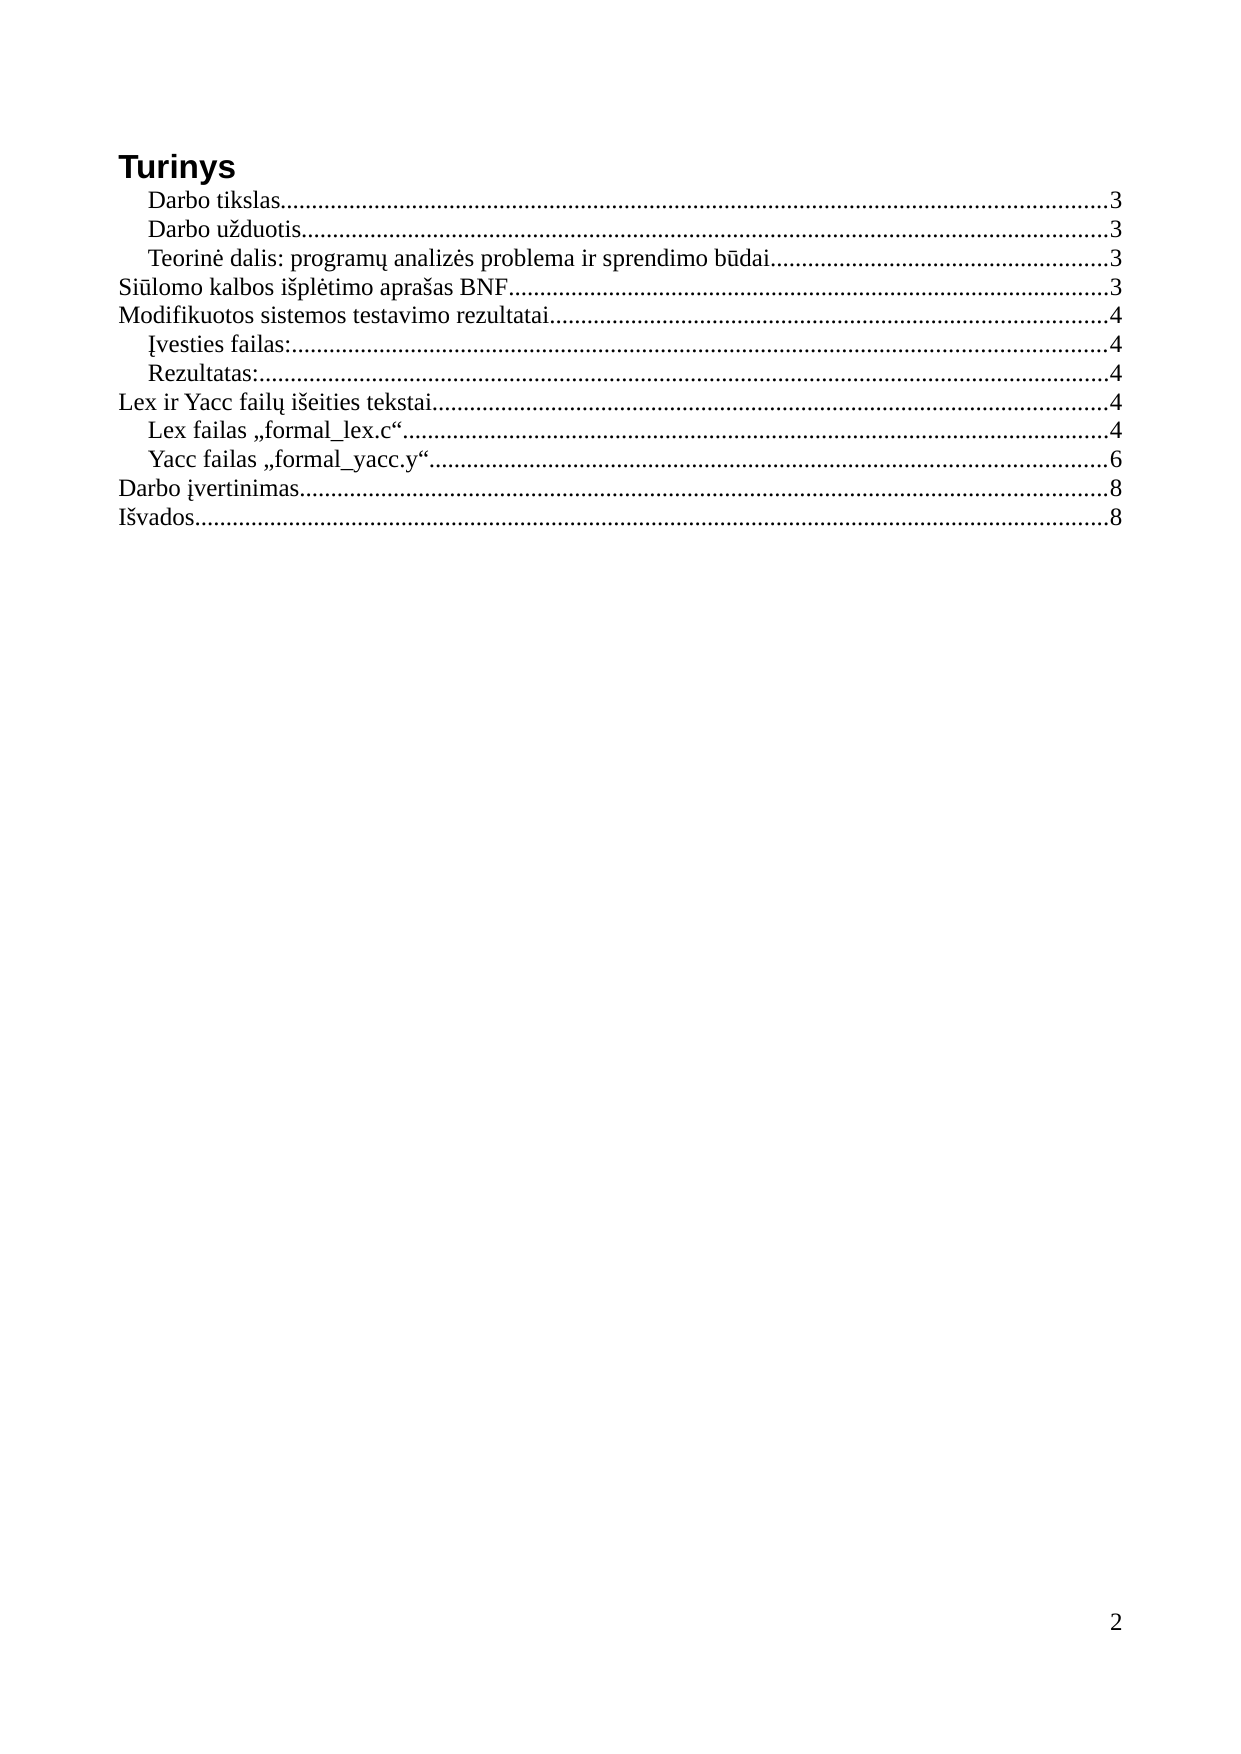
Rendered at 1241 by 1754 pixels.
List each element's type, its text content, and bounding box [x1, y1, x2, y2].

text Darbo užduotis 3 [148, 214, 1122, 243]
text Modifikuotos sistemos testavimo rezultatai 4 [118, 300, 1122, 329]
text Įvesties failas: 4 [148, 329, 1122, 358]
text Išvados 8 [118, 502, 1122, 530]
text Darbo tikslas 3 [148, 185, 1122, 214]
text Rezultatas: 4 [148, 358, 1122, 387]
text Lex ir Yacc failų išeities tekstai 4 [118, 387, 1122, 415]
subtitle Turinys [118, 147, 1122, 185]
text Siūlomo kalbos išplėtimo aprašas BNF 3 [118, 272, 1122, 300]
text Yacc failas „formal_yacc.y“ 6 [148, 444, 1122, 473]
text Teorinė dalis: programų analizės problema ir sprendimo būdai 3 [148, 243, 1122, 272]
text Darbo įvertinimas 8 [118, 473, 1122, 502]
text Lex failas „formal_lex.c“ 4 [148, 415, 1122, 444]
